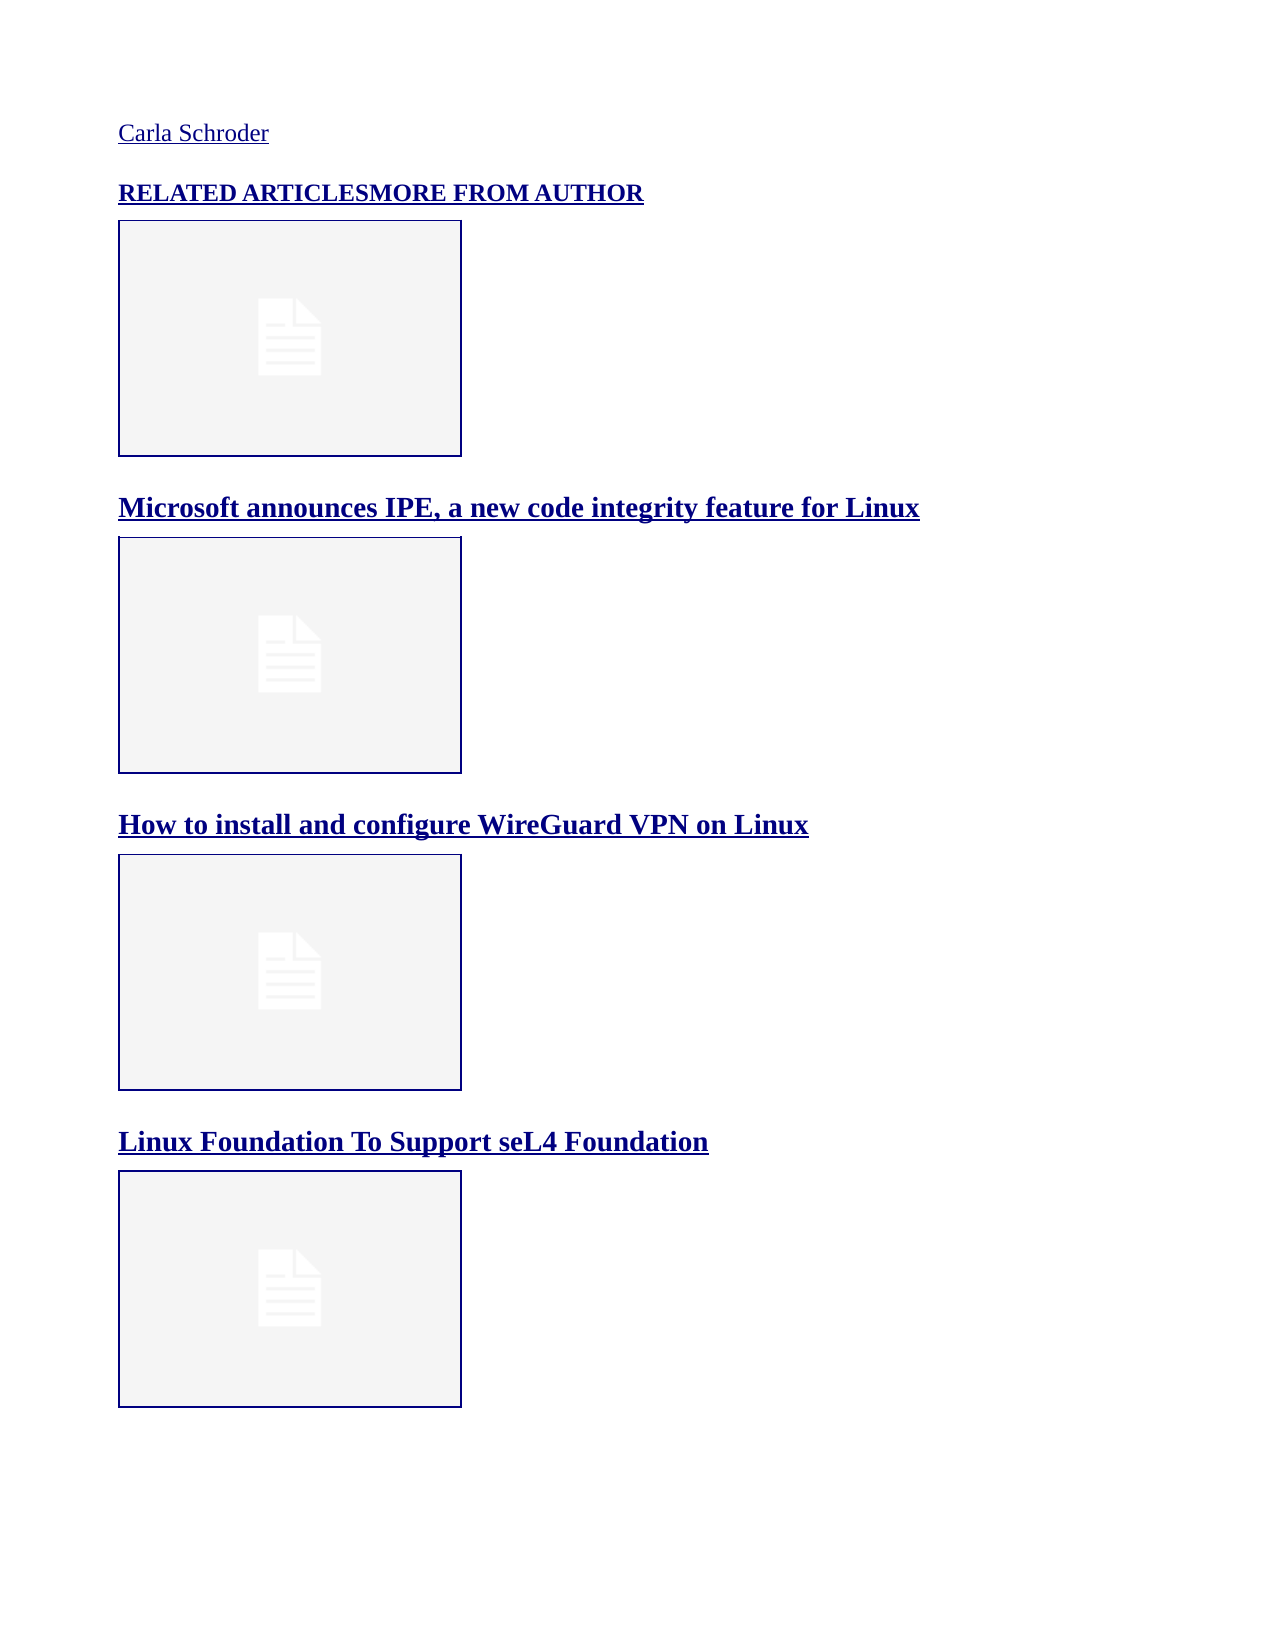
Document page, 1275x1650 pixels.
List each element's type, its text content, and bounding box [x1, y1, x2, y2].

subtitle RELATED ARTICLESMORE FROM AUTHOR [118, 178, 1157, 207]
subtitle Microsoft announces IPE, a new code integrity feature for Linux [118, 490, 1157, 524]
picture [120, 855, 460, 1089]
picture [120, 1172, 460, 1406]
subtitle Linux Foundation To Support seL4 Foundation [118, 1124, 1157, 1158]
subtitle How to install and configure WireGuard VPN on Linux [118, 807, 1157, 841]
text Carla Schroder [118, 118, 1157, 147]
picture [120, 221, 460, 455]
picture [120, 538, 460, 772]
